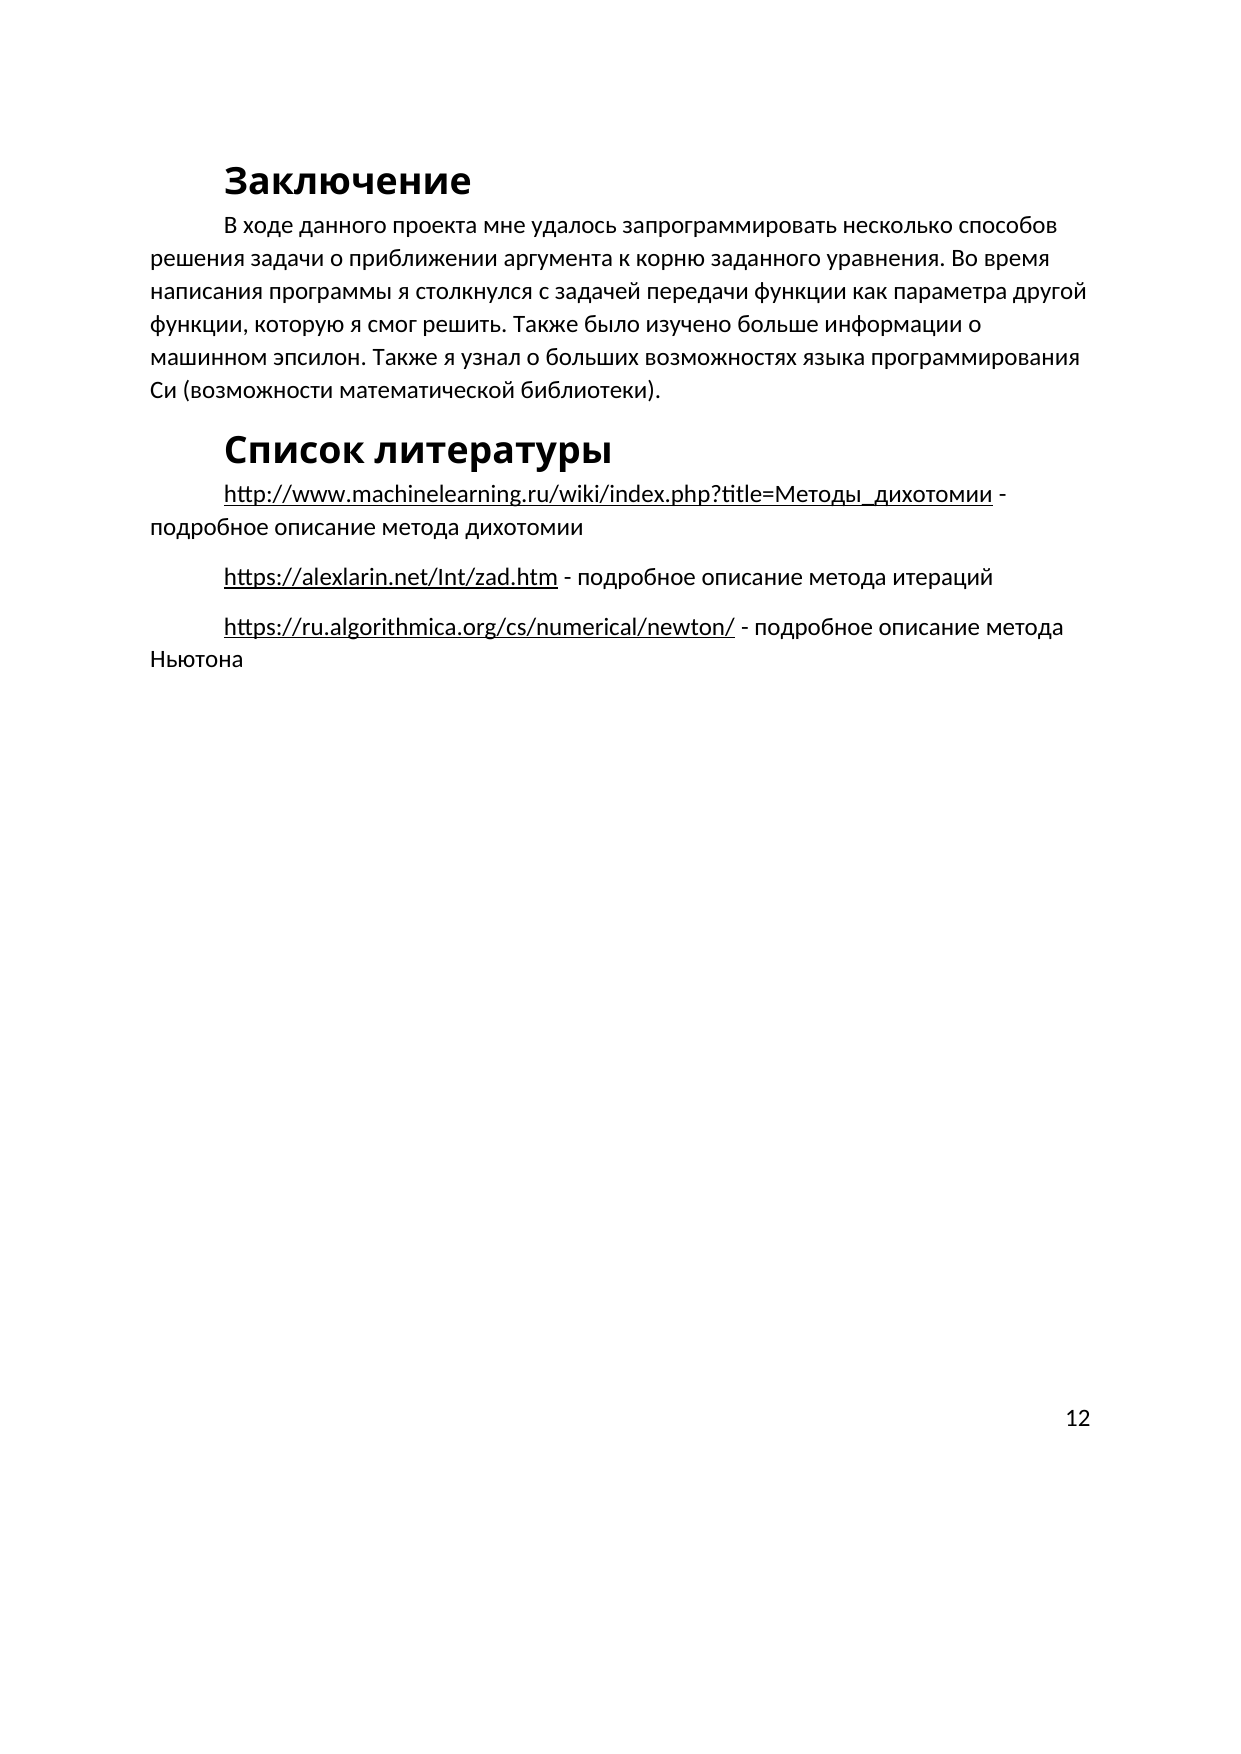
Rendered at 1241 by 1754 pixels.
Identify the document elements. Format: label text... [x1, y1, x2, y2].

text https://alexlarin.net/Int/zad.htm - подробное описание метода итераций [150, 561, 224, 592]
text http://www.machinelearning.ru/wiki/index.php?title=Методы_дихотомии - подробное описание метода дихотомии [150, 478, 1090, 542]
text В ходе данного проекта мне удалось запрограммировать несколько способов решения задачи о приближении аргумента к корню заданного уравнения. Во время написания программы я столкнулся с задачей передачи функции как параметра другой функции, которую я смог решить. Также было изучено больше информации о машинном эпсилон. Также я узнал о больших возможностях языка программирования Си (возможности математической библиотеки). [150, 209, 1090, 404]
text https://alexlarin.net/Int/zad.htm - подробное описание метода итераций [994, 561, 1090, 592]
text https://ru.algorithmica.org/cs/numerical/newton/ - подробное описание метода Ньютона [150, 611, 1090, 674]
subtitle Заключение [472, 154, 1090, 205]
subtitle Заключение [150, 154, 224, 205]
subtitle Список литературы [150, 423, 1090, 474]
